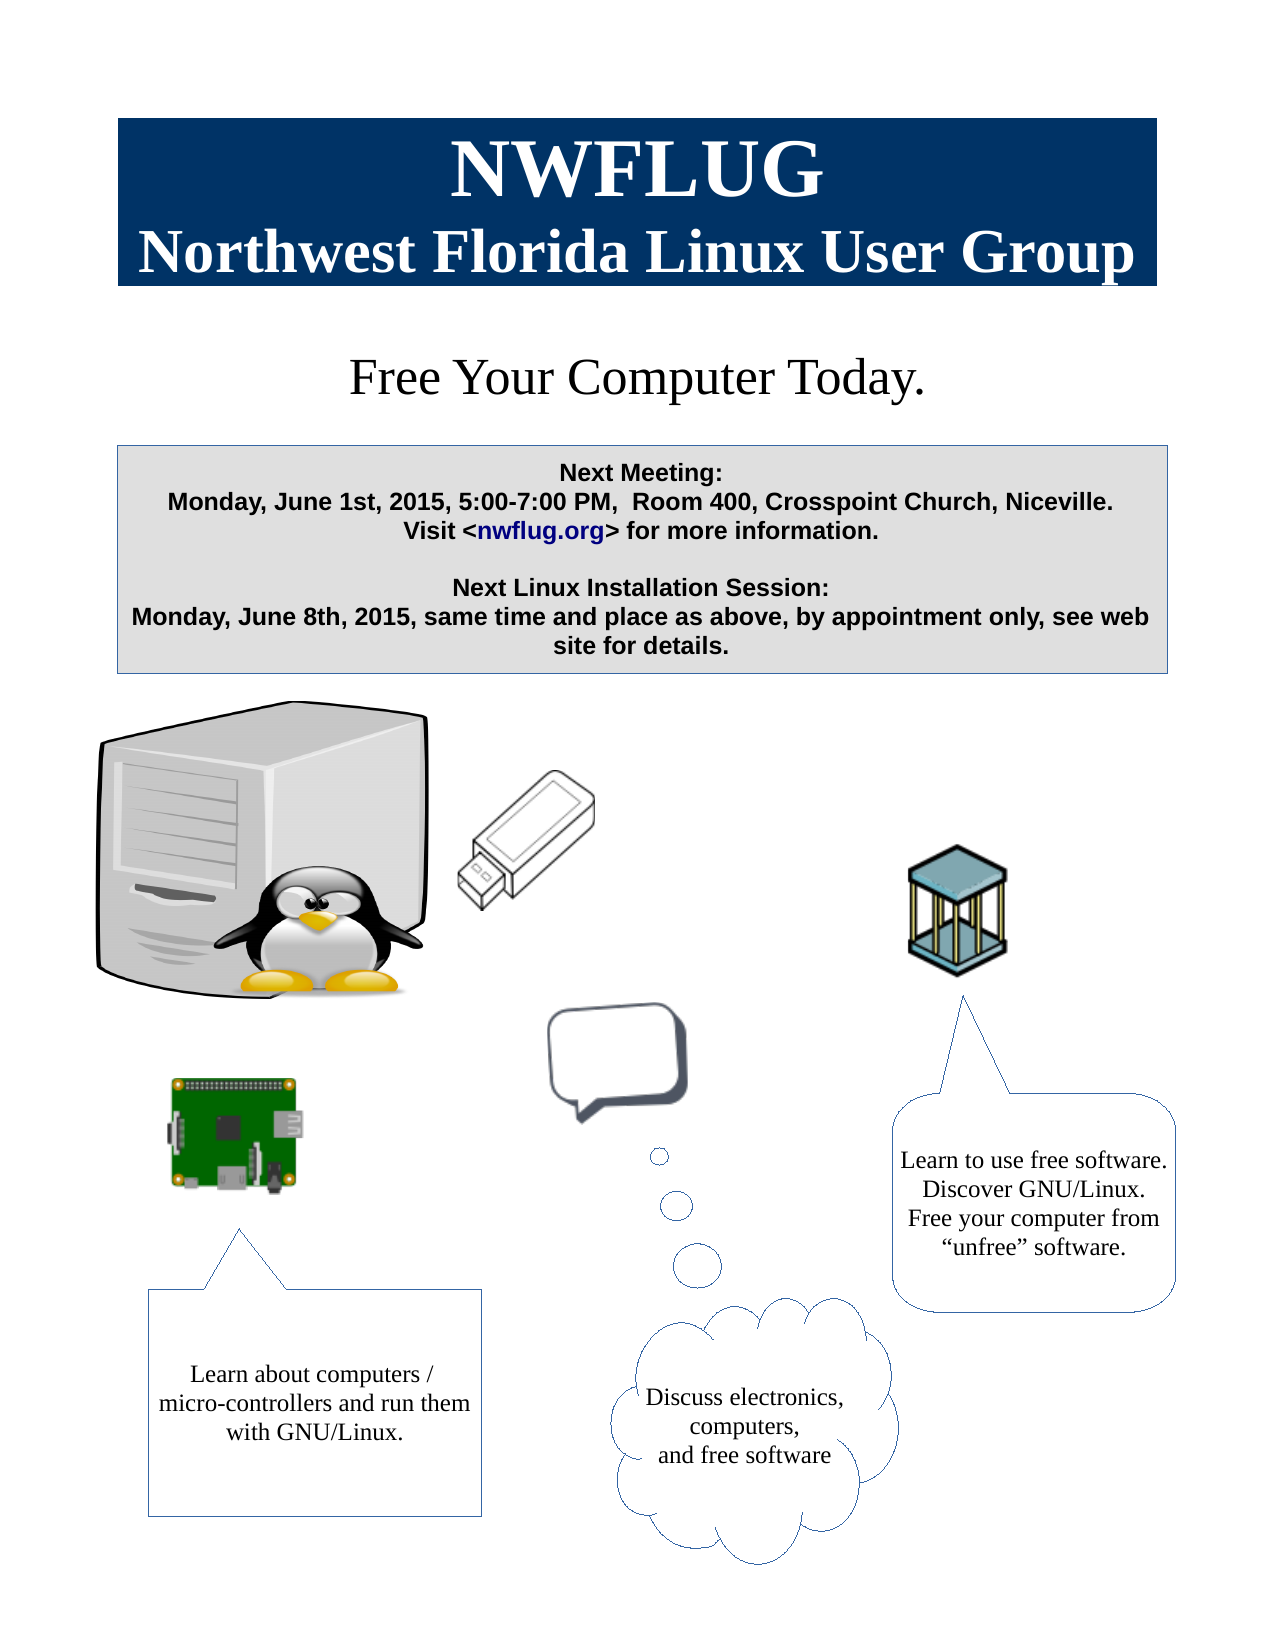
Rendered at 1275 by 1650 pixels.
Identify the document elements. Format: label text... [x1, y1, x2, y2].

picture [166, 1078, 304, 1195]
text NWFLUG [118, 118, 1157, 214]
text Northwest Florida Linux User Group [118, 214, 1157, 286]
picture [457, 770, 595, 911]
text Free Your Computer Today. [118, 346, 1157, 406]
picture [95, 701, 429, 999]
picture [547, 1002, 688, 1125]
picture [907, 843, 1008, 979]
